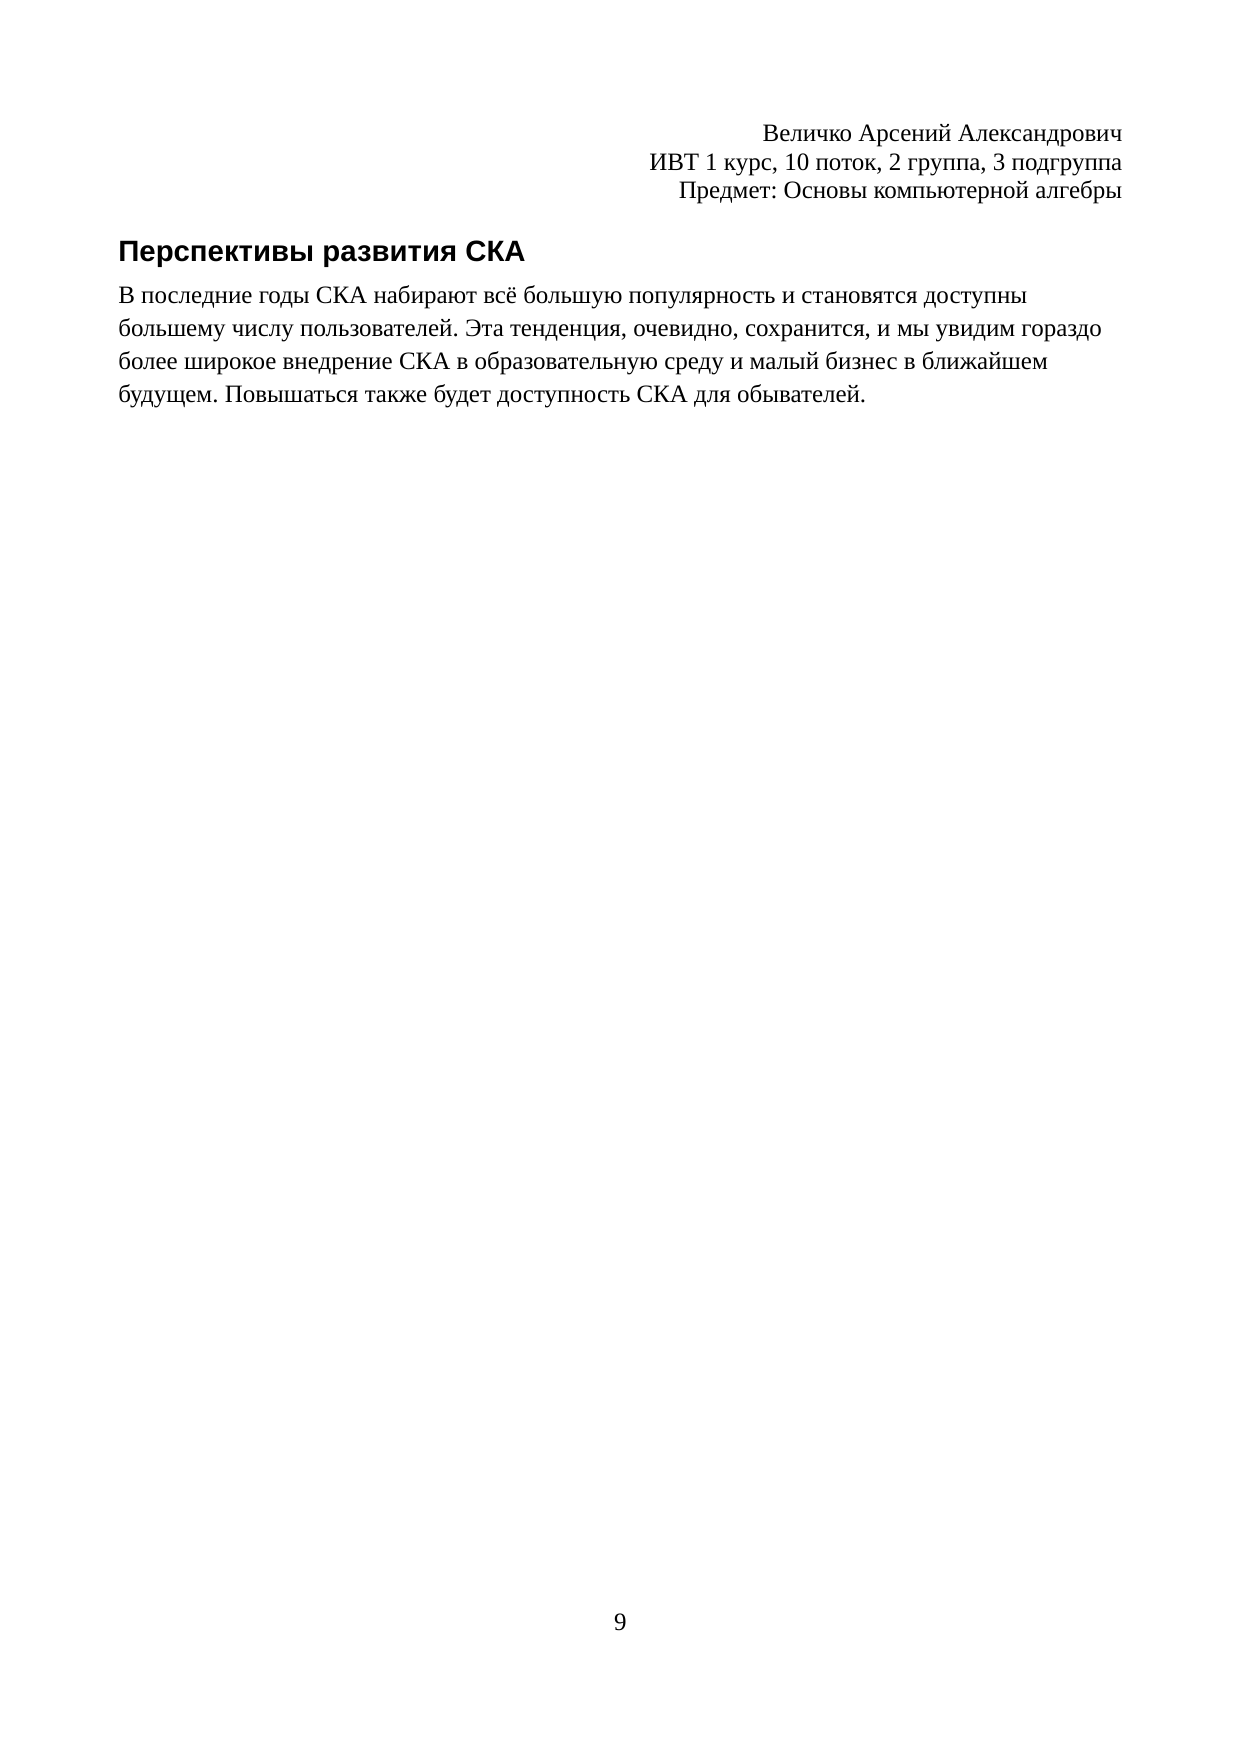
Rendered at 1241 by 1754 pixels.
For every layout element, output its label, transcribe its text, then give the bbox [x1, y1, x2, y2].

text В последние годы СКА набирают всё большую популярность и становятся доступны большему числу пользователей. Эта тенденция, очевидно, сохранится, и мы увидим гораздо более широкое внедрение СКА в образовательную среду и малый бизнес в ближайшем будущем. Повышаться также будет доступность СКА для обывателей. [118, 280, 1122, 408]
subtitle Перспективы развития СКА [118, 234, 1122, 268]
